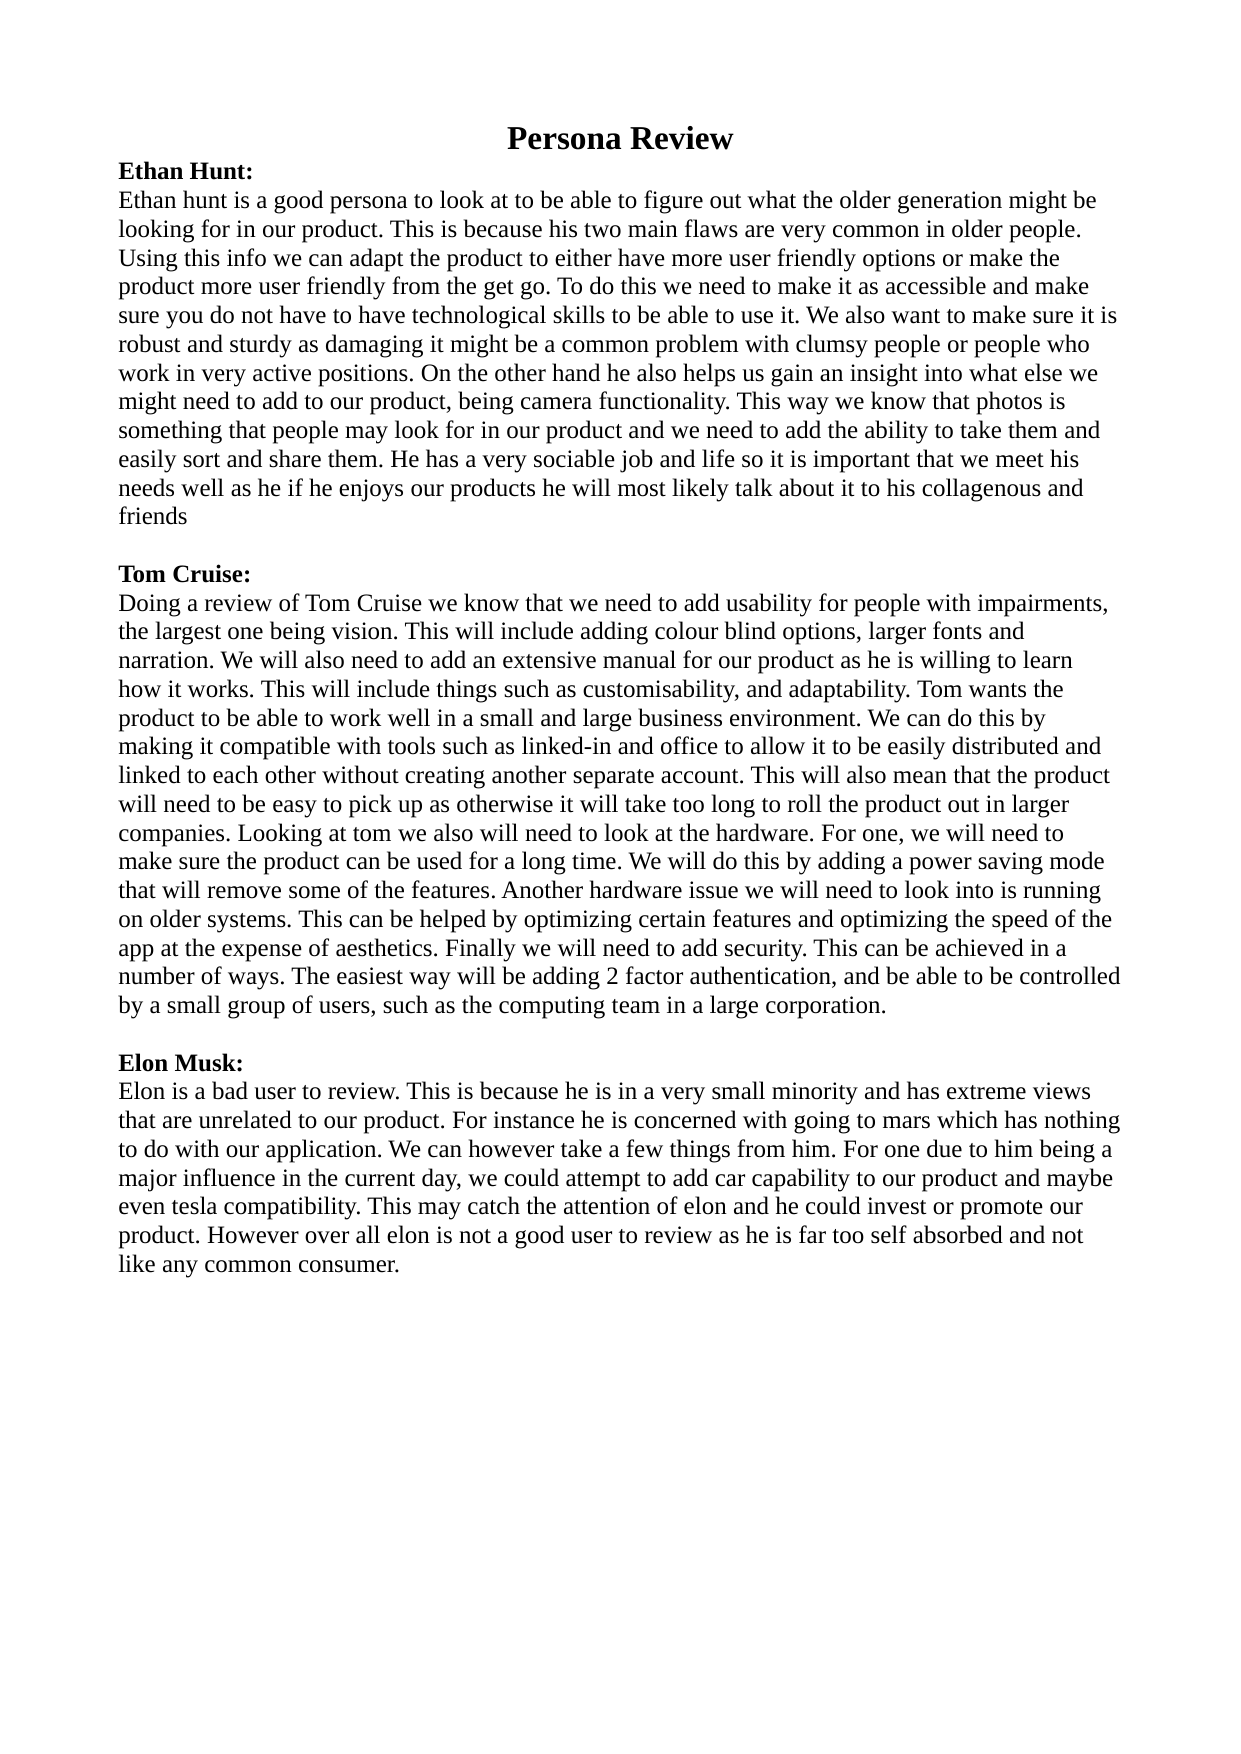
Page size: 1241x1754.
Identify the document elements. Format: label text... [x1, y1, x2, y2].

text Elon is a bad user to review. This is because he is in a very small minority and has extreme views that are unrelated to our product. For instance he is concerned with going to mars which has nothing to do with our application. We can however take a few things from him. For one due to him being a major influence in the current day, we could attempt to add car capability to our product and maybe even tesla compatibility. This may catch the attention of elon and he could invest or promote our product. However over all elon is not a good user to review as he is far too self absorbed and not like any common consumer. [118, 1076, 1122, 1278]
text Ethan hunt is a good persona to look at to be able to figure out what the older generation might be looking for in our product. This is because his two main flaws are very common in older people. Using this info we can adapt the product to either have more user friendly options or make the product more user friendly from the get go. To do this we need to make it as accessible and make sure you do not have to have technological skills to be able to use it. We also want to make sure it is robust and sturdy as damaging it might be a common problem with clumsy people or people who work in very active positions. On the other hand he also helps us gain an insight into what else we might need to add to our product, being camera functionality. This way we know that photos is something that people may look for in our product and we need to add the ability to take them and easily sort and share them. He has a very sociable job and life so it is important that we meet his needs well as he if he enjoys our products he will most likely talk about it to his collagenous and friends [118, 185, 1122, 530]
text Persona Review [118, 118, 1122, 156]
text Doing a review of Tom Cruise we know that we need to add usability for people with impairments, the largest one being vision. This will include adding colour blind options, larger fonts and narration. We will also need to add an extensive manual for our product as he is willing to learn how it works. This will include things such as customisability, and adaptability. Tom wants the product to be able to work well in a small and large business environment. We can do this by making it compatible with tools such as linked-in and office to allow it to be easily distributed and linked to each other without creating another separate account. This will also mean that the product will need to be easy to pick up as otherwise it will take too long to roll the product out in larger companies. Looking at tom we also will need to look at the hardware. For one, we will need to make sure the product can be used for a long time. We will do this by adding a power saving mode that will remove some of the features. Another hardware issue we will need to look into is running on older systems. This can be helped by optimizing certain features and optimizing the speed of the app at the expense of aesthetics. Finally we will need to add security. This can be achieved in a number of ways. The easiest way will be adding 2 factor authentication, and be able to be controlled by a small group of users, such as the computing team in a large corporation. [118, 588, 1122, 1019]
text Tom Cruise: [118, 559, 1122, 588]
text Elon Musk: [118, 1048, 1122, 1076]
text Ethan Hunt: [118, 156, 1122, 185]
